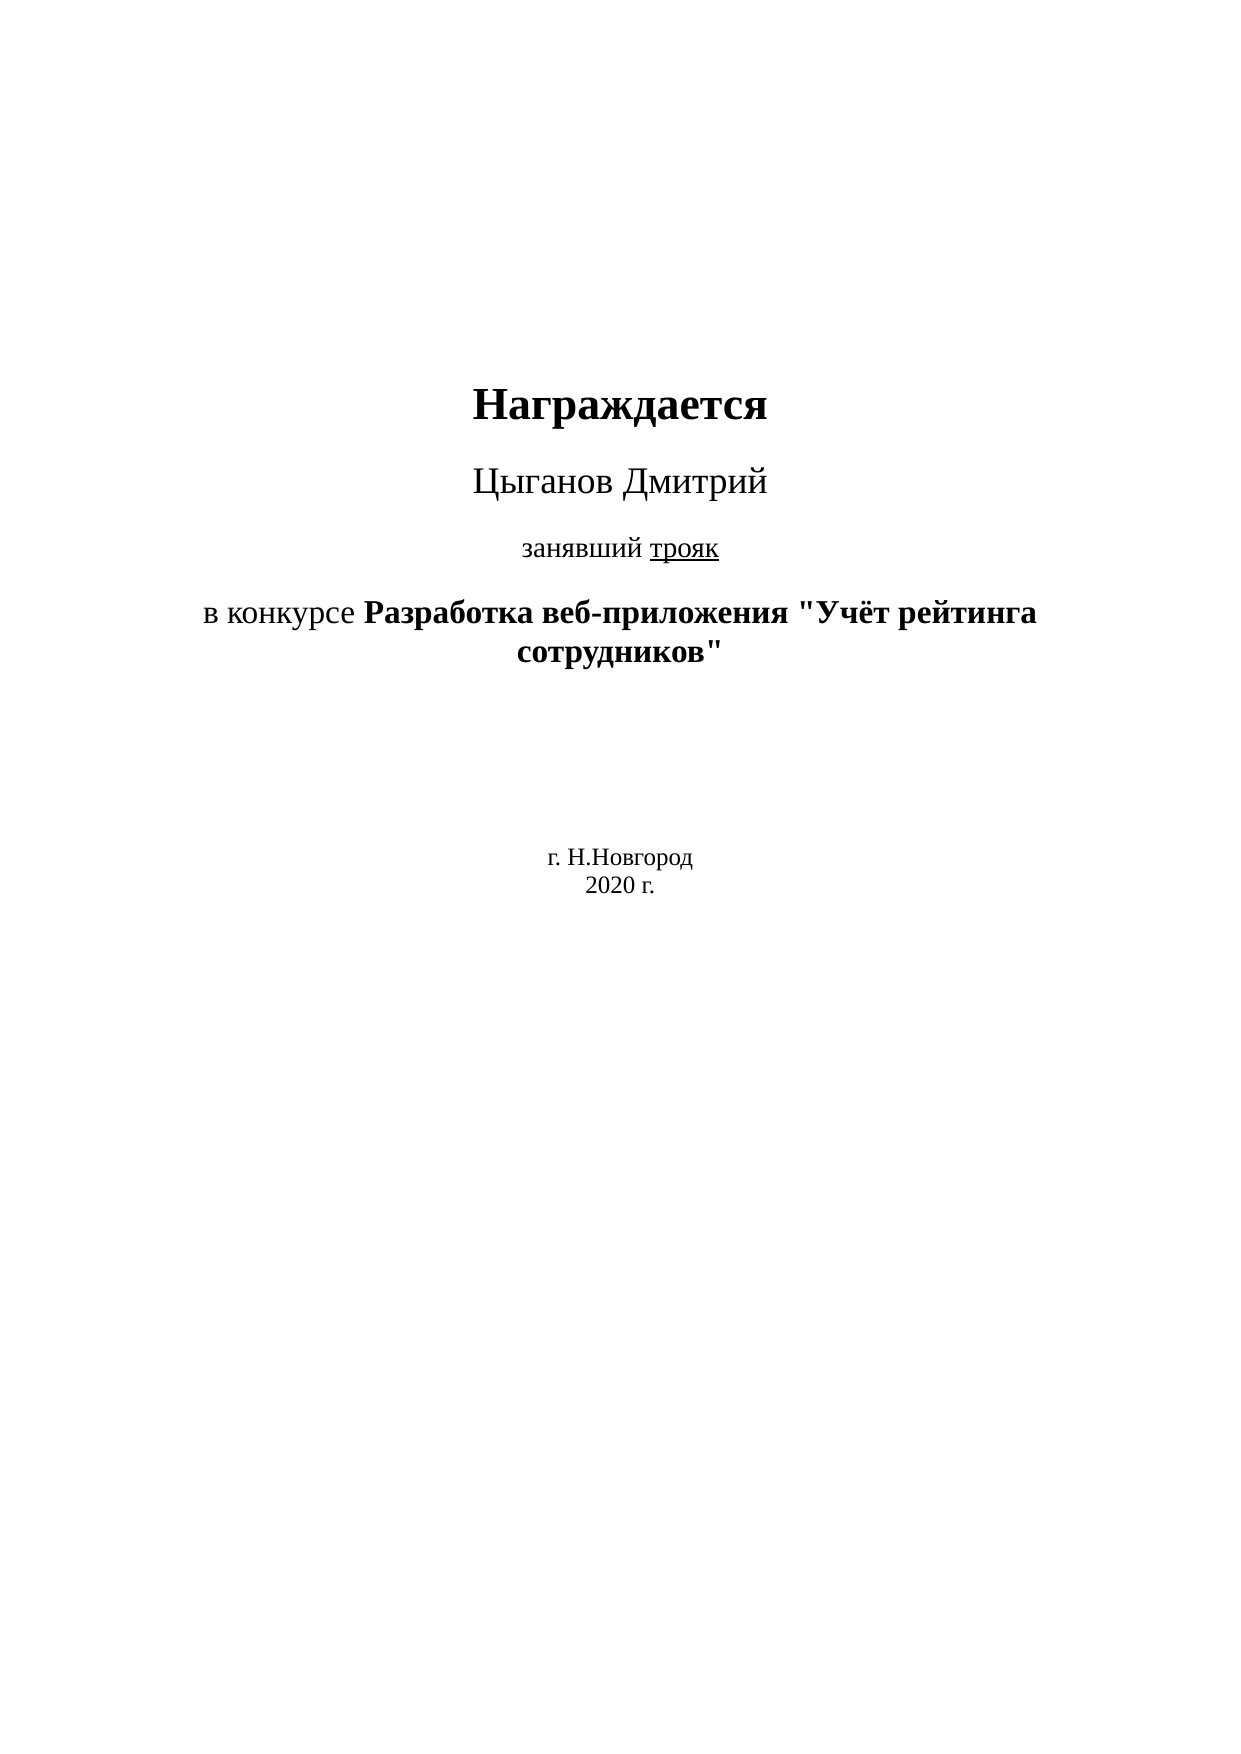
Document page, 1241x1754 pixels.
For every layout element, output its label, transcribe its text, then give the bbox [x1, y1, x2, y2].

text г. Н.Новгород [118, 842, 1122, 870]
text 2020 г. [118, 870, 1122, 899]
text в конкурсе Разработка веб-приложения "Учёт рейтинга сотрудников" [118, 592, 1122, 669]
text занявший трояк [118, 530, 1122, 564]
text Награждается [118, 377, 1122, 429]
text Цыганов Дмитрий [118, 458, 1122, 501]
